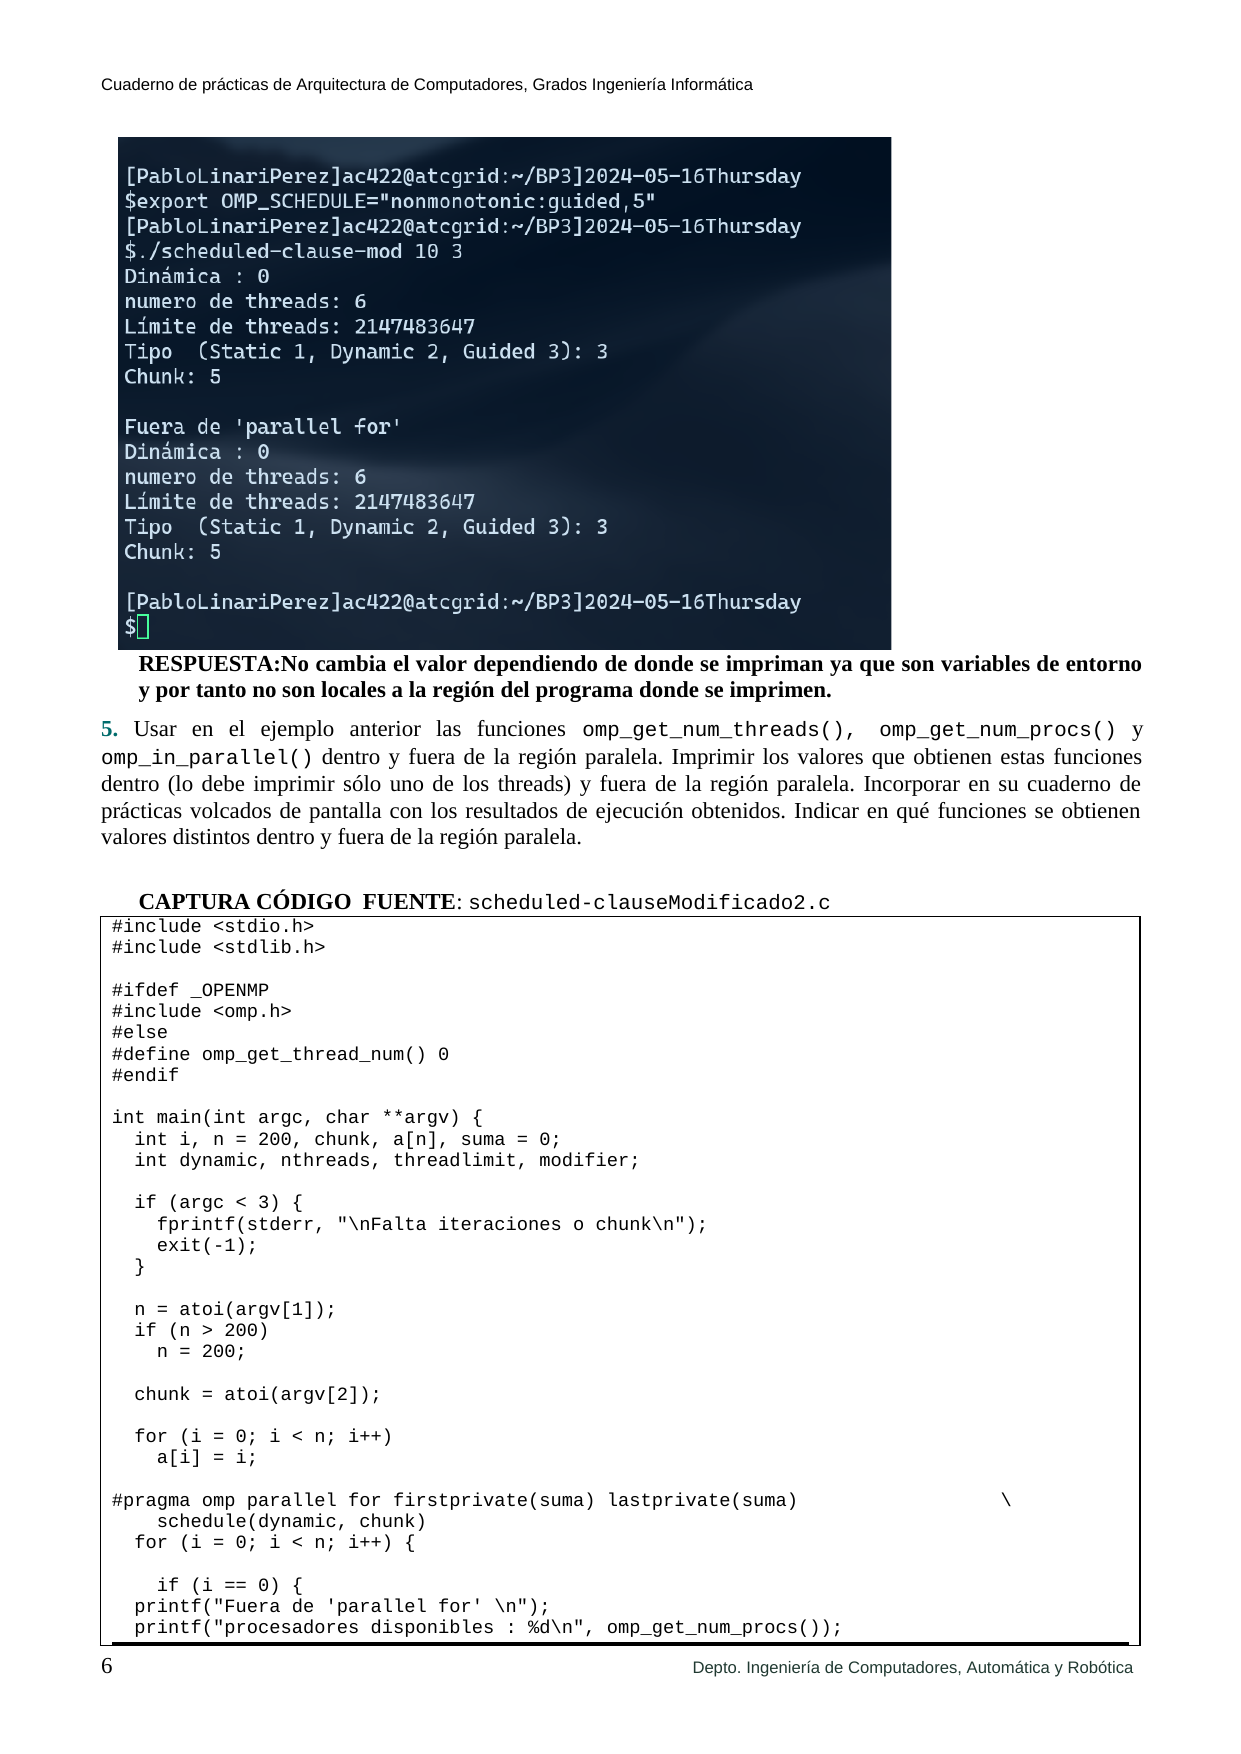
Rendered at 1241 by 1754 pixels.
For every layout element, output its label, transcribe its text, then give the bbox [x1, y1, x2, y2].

picture [118, 137, 892, 650]
text RESPUESTA:No cambia el valor dependiendo de donde se impriman ya que son variables de entorno y por tanto no son locales a la región del programa donde se imprimen. [138, 121, 1143, 703]
list 5. Usar en el ejemplo anterior las funciones omp_get_num_threads(), omp_get_num_procs() y omp_in_parallel() dentro y fuera de la región paralela. Imprimir los valores que obtienen estas funciones dentro (lo debe imprimir sólo uno de los threads) y fuera de la región paralela. Incorporar en su cuaderno de prácticas volcados de pantalla con los resultados de ejecución obtenidos. Indicar en qué funciones se obtienen valores distintos dentro y fuera de la región paralela. [101, 715, 1143, 849]
table_header #include <stdio.h> #include <stdlib.h> #ifdef _OPENMP #include <omp.h> #else #define omp_get_thread_num() 0 #endif int main(int argc, char **argv) { int i, n = 200, chunk, a[n], suma = 0; int dynamic, nthreads, threadlimit, modifier; if (argc < 3) { fprintf(stderr, "\nFalta iteraciones o chunk\n"); exit(-1); } n = atoi(argv[1]); if (n > 200) n = 200; chunk = atoi(argv[2]); for (i = 0; i < n; i++) a[i] = i; #pragma omp parallel for firstprivate(suma) lastprivate(suma) \ schedule(dynamic, chunk) for (i = 0; i < n; i++) { if (i == 0) { printf("Fuera de 'parallel for' \n"); printf("procesadores disponibles : %d\n", omp_get_num_procs()); [101, 917, 1139, 1645]
text CAPTURA CÓDIGO FUENTE: scheduled-clauseModificado2.c [138, 888, 1143, 916]
